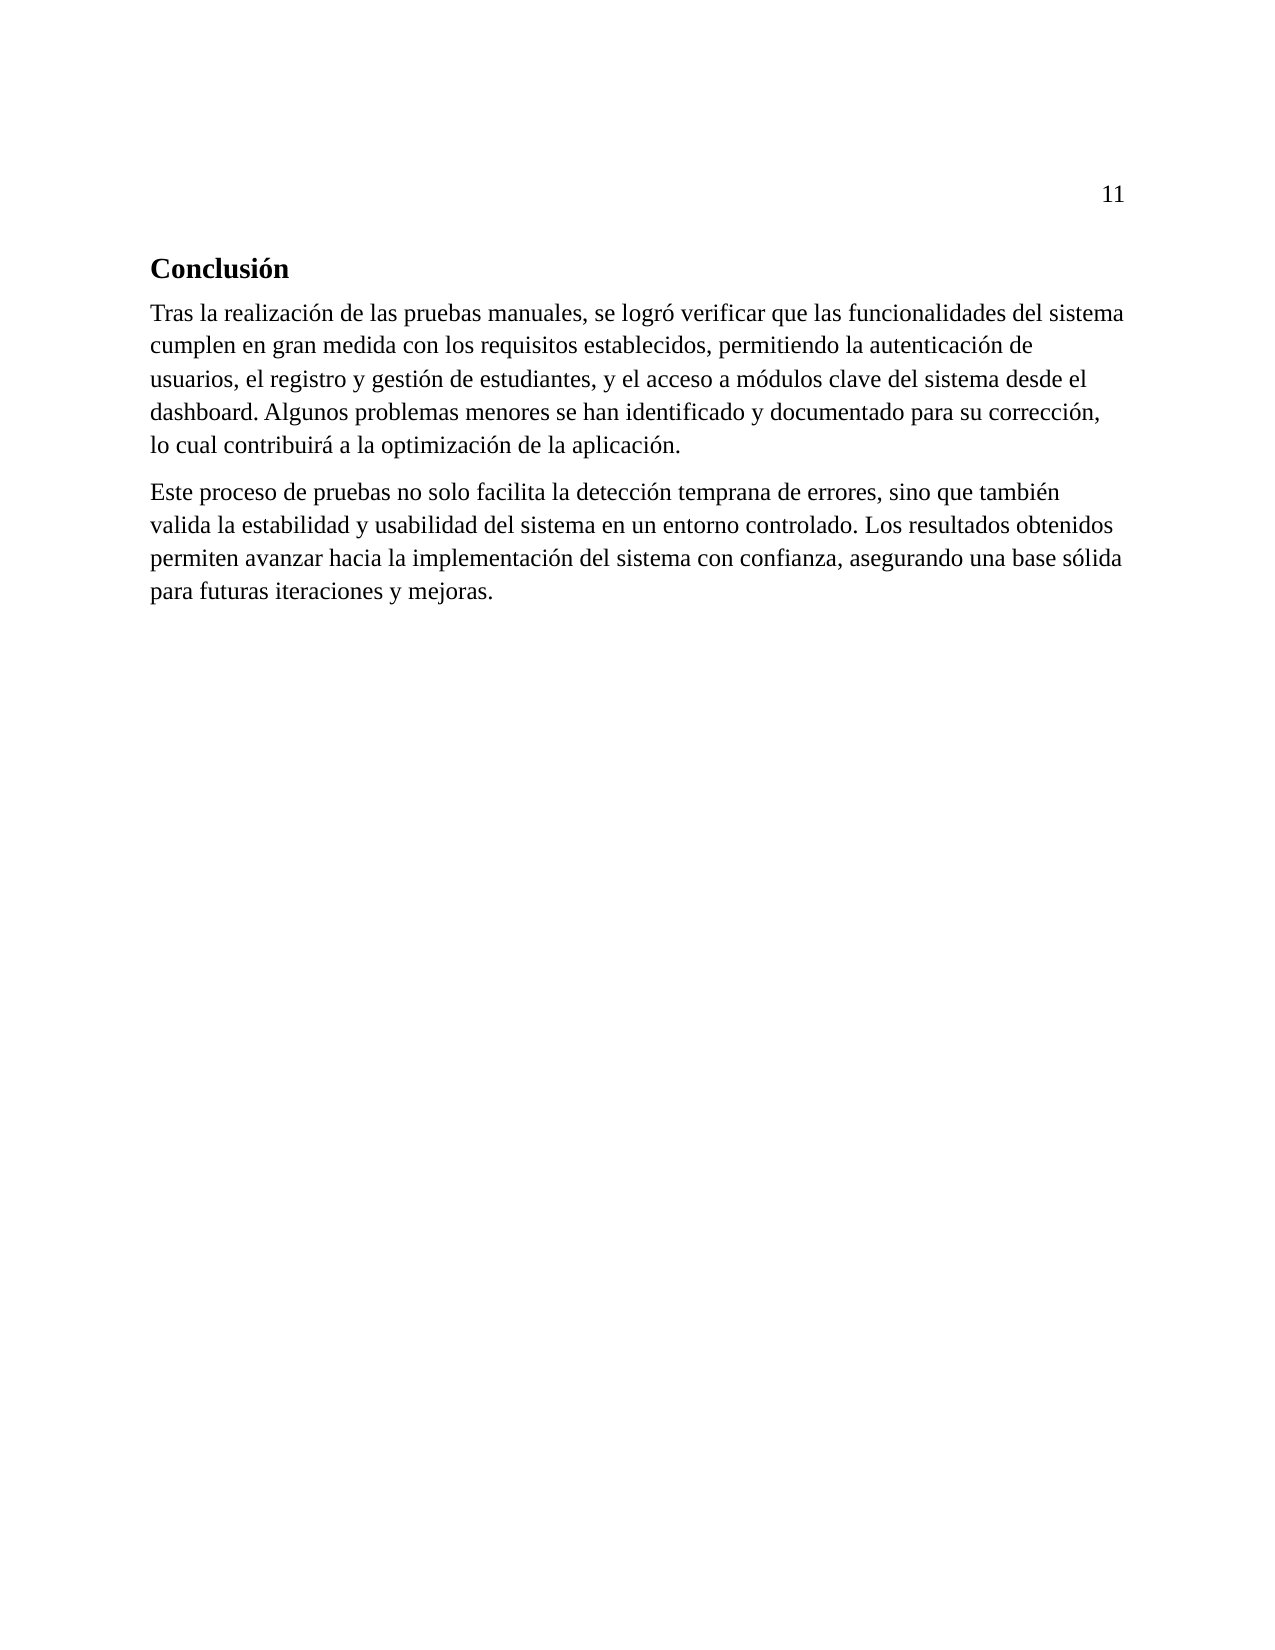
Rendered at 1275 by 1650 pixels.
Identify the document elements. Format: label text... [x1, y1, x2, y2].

text Tras la realización de las pruebas manuales, se logró verificar que las funcionalidades del sistema cumplen en gran medida con los requisitos establecidos, permitiendo la autenticación de usuarios, el registro y gestión de estudiantes, y el acceso a módulos clave del sistema desde el dashboard. Algunos problemas menores se han identificado y documentado para su corrección, lo cual contribuirá a la optimización de la aplicación. [150, 298, 1125, 458]
text Este proceso de pruebas no solo facilita la detección temprana de errores, sino que también valida la estabilidad y usabilidad del sistema en un entorno controlado. Los resultados obtenidos permiten avanzar hacia la implementación del sistema con confianza, asegurando una base sólida para futuras iteraciones y mejoras. [150, 477, 1125, 605]
subtitle Conclusión [150, 252, 1125, 285]
